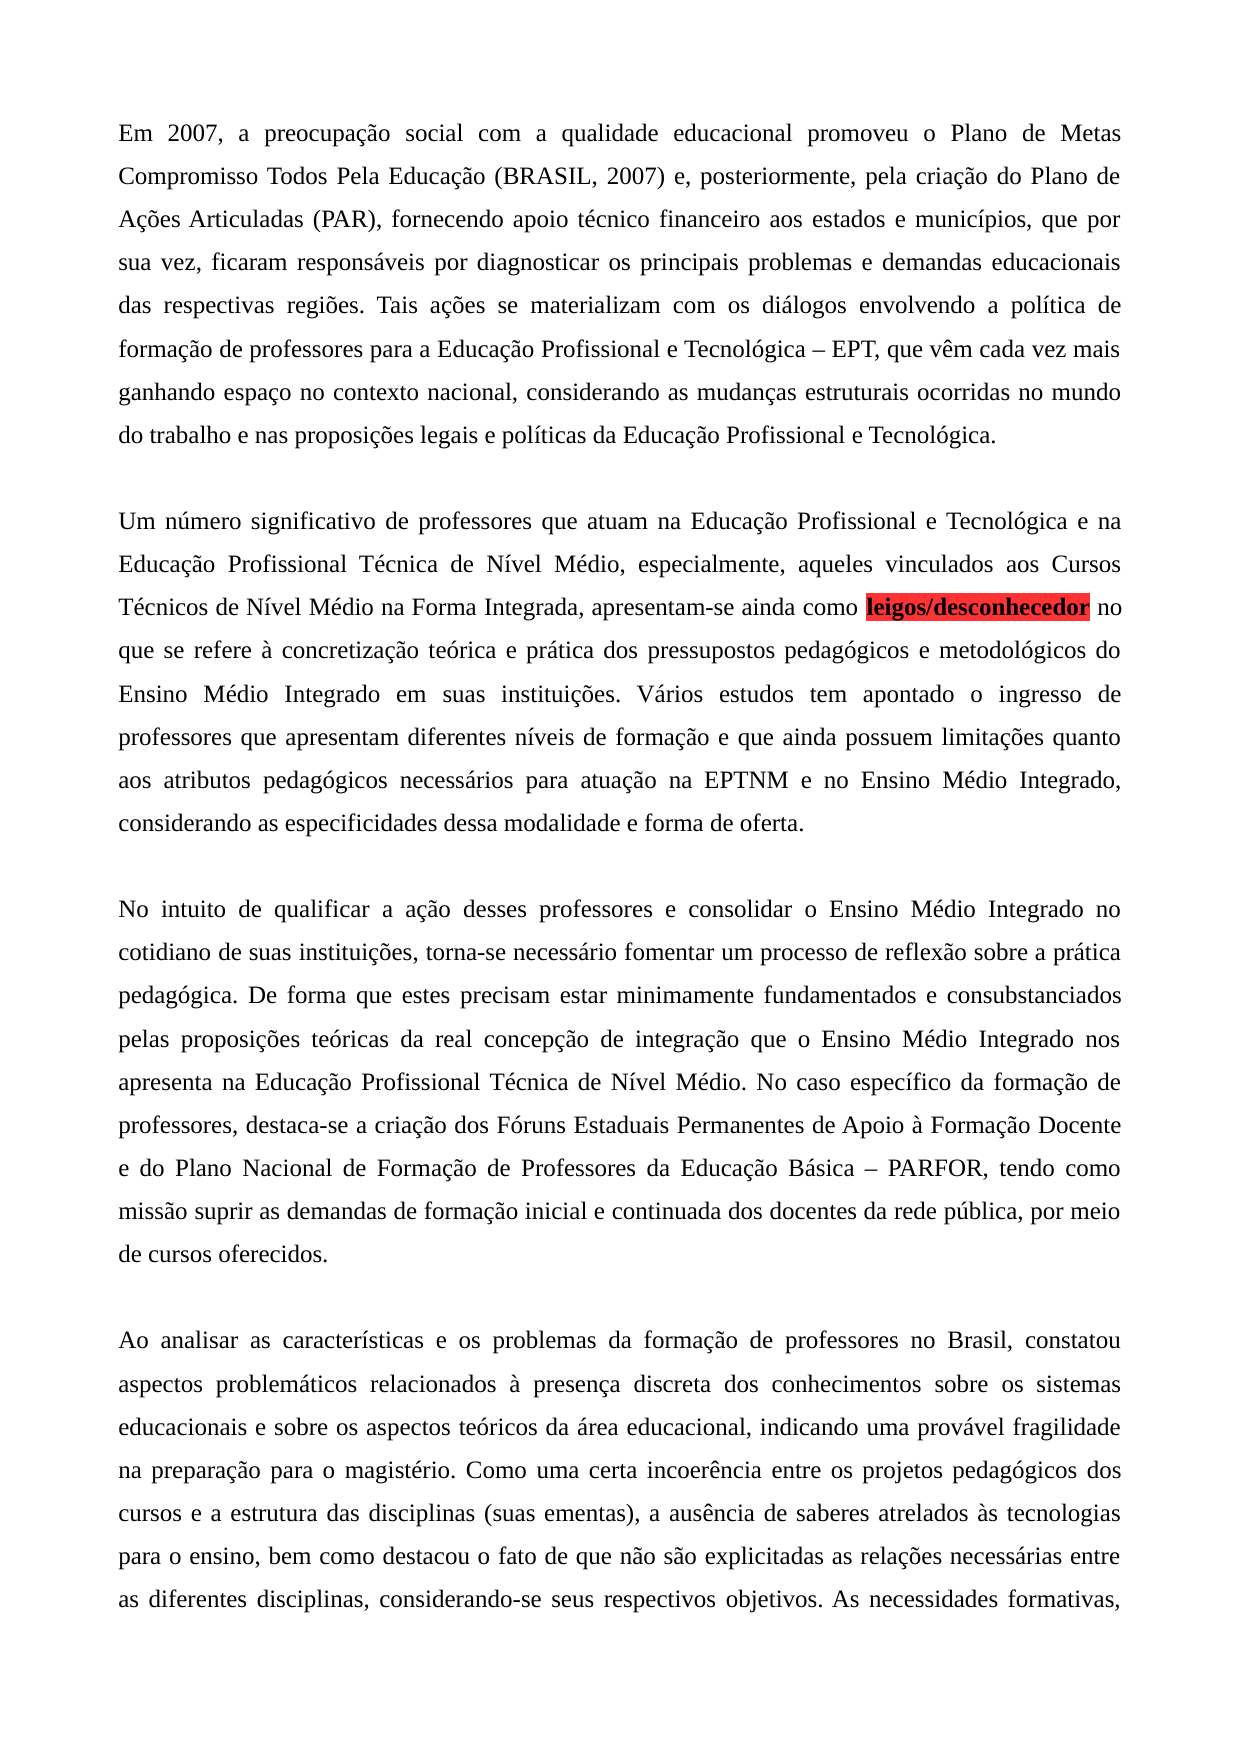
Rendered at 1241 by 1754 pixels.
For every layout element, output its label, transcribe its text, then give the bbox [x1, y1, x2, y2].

text Em 2007, a preocupação social com a qualidade educacional promoveu o Plano de Metas Compromisso Todos Pela Educação (BRASIL, 2007) e, posteriormente, pela criação do Plano de Ações Articuladas (PAR), fornecendo apoio técnico financeiro aos estados e municípios, que por sua vez, ficaram responsáveis por diagnosticar os principais problemas e demandas educacionais das respectivas regiões. Tais ações se materializam com os diálogos envolvendo a política de formação de professores para a Educação Profissional e Tecnológica – EPT, que vêm cada vez mais ganhando espaço no contexto nacional, considerando as mudanças estruturais ocorridas no mundo do trabalho e nas proposições legais e políticas da Educação Profissional e Tecnológica. [118, 118, 1122, 449]
text Um número significativo de professores que atuam na Educação Profissional e Tecnológica e na Educação Profissional Técnica de Nível Médio, especialmente, aqueles vinculados aos Cursos Técnicos de Nível Médio na Forma Integrada, apresentam-se ainda como leigos/desconhecedor no que se refere à concretização teórica e prática dos pressupostos pedagógicos e metodológicos do Ensino Médio Integrado em suas instituições. Vários estudos tem apontado o ingresso de professores que apresentam diferentes níveis de formação e que ainda possuem limitações quanto aos atributos pedagógicos necessários para atuação na EPTNM e no Ensino Médio Integrado, considerando as especificidades dessa modalidade e forma de oferta. [118, 506, 1122, 837]
text Ao analisar as características e os problemas da formação de professores no Brasil, constatou aspectos problemáticos relacionados à presença discreta dos conhecimentos sobre os sistemas educacionais e sobre os aspectos teóricos da área educacional, indicando uma provável fragilidade na preparação para o magistério. Como uma certa incoerência entre os projetos pedagógicos dos cursos e a estrutura das disciplinas (suas ementas), a ausência de saberes atrelados às tecnologias para o ensino, bem como destacou o fato de que não são explicitadas as relações necessárias entre as diferentes disciplinas, considerando-se seus respectivos objetivos. As necessidades formativas, [118, 1326, 1122, 1613]
text No intuito de qualificar a ação desses professores e consolidar o Ensino Médio Integrado no cotidiano de suas instituições, torna-se necessário fomentar um processo de reflexão sobre a prática pedagógica. De forma que estes precisam estar minimamente fundamentados e consubstanciados pelas proposições teóricas da real concepção de integração que o Ensino Médio Integrado nos apresenta na Educação Profissional Técnica de Nível Médio. No caso específico da formação de professores, destaca-se a criação dos Fóruns Estaduais Permanentes de Apoio à Formação Docente e do Plano Nacional de Formação de Professores da Educação Básica – PARFOR, tendo como missão suprir as demandas de formação inicial e continuada dos docentes da rede pública, por meio de cursos oferecidos. [118, 894, 1122, 1268]
